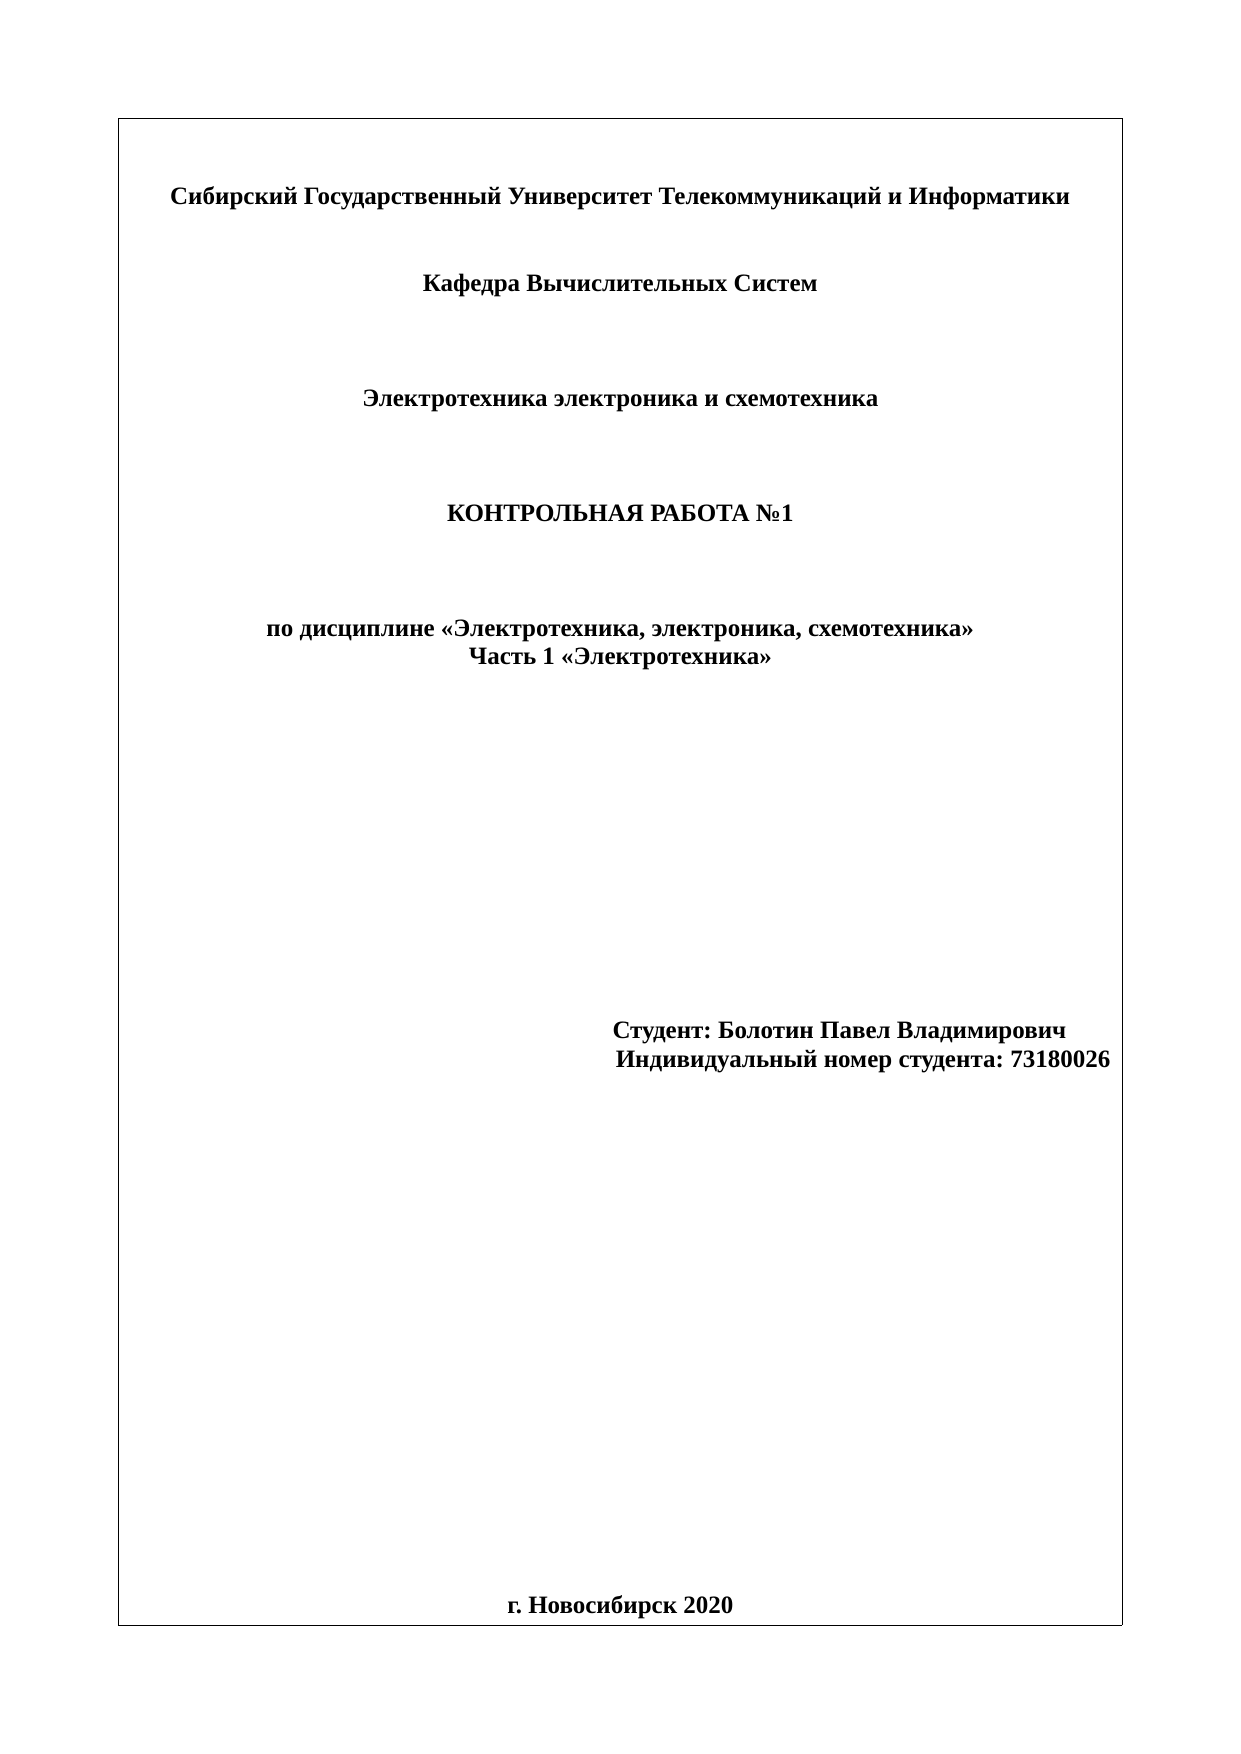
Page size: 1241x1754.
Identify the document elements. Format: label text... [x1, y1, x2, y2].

table_header Сибирский Государственный Университет Телекоммуникаций и Информатики Кафедра Вычислительных Систем Электротехника электроника и схемотехника КОНТРОЛЬНАЯ РАБОТА №1 по дисциплине «Электротехника, электроника, схемотехника» Часть 1 «Электротехника» Студент: Болотин Павел Владимирович Индивидуальный номер студента: 73180026 г. Новосибирск 2020 [119, 119, 1122, 1625]
